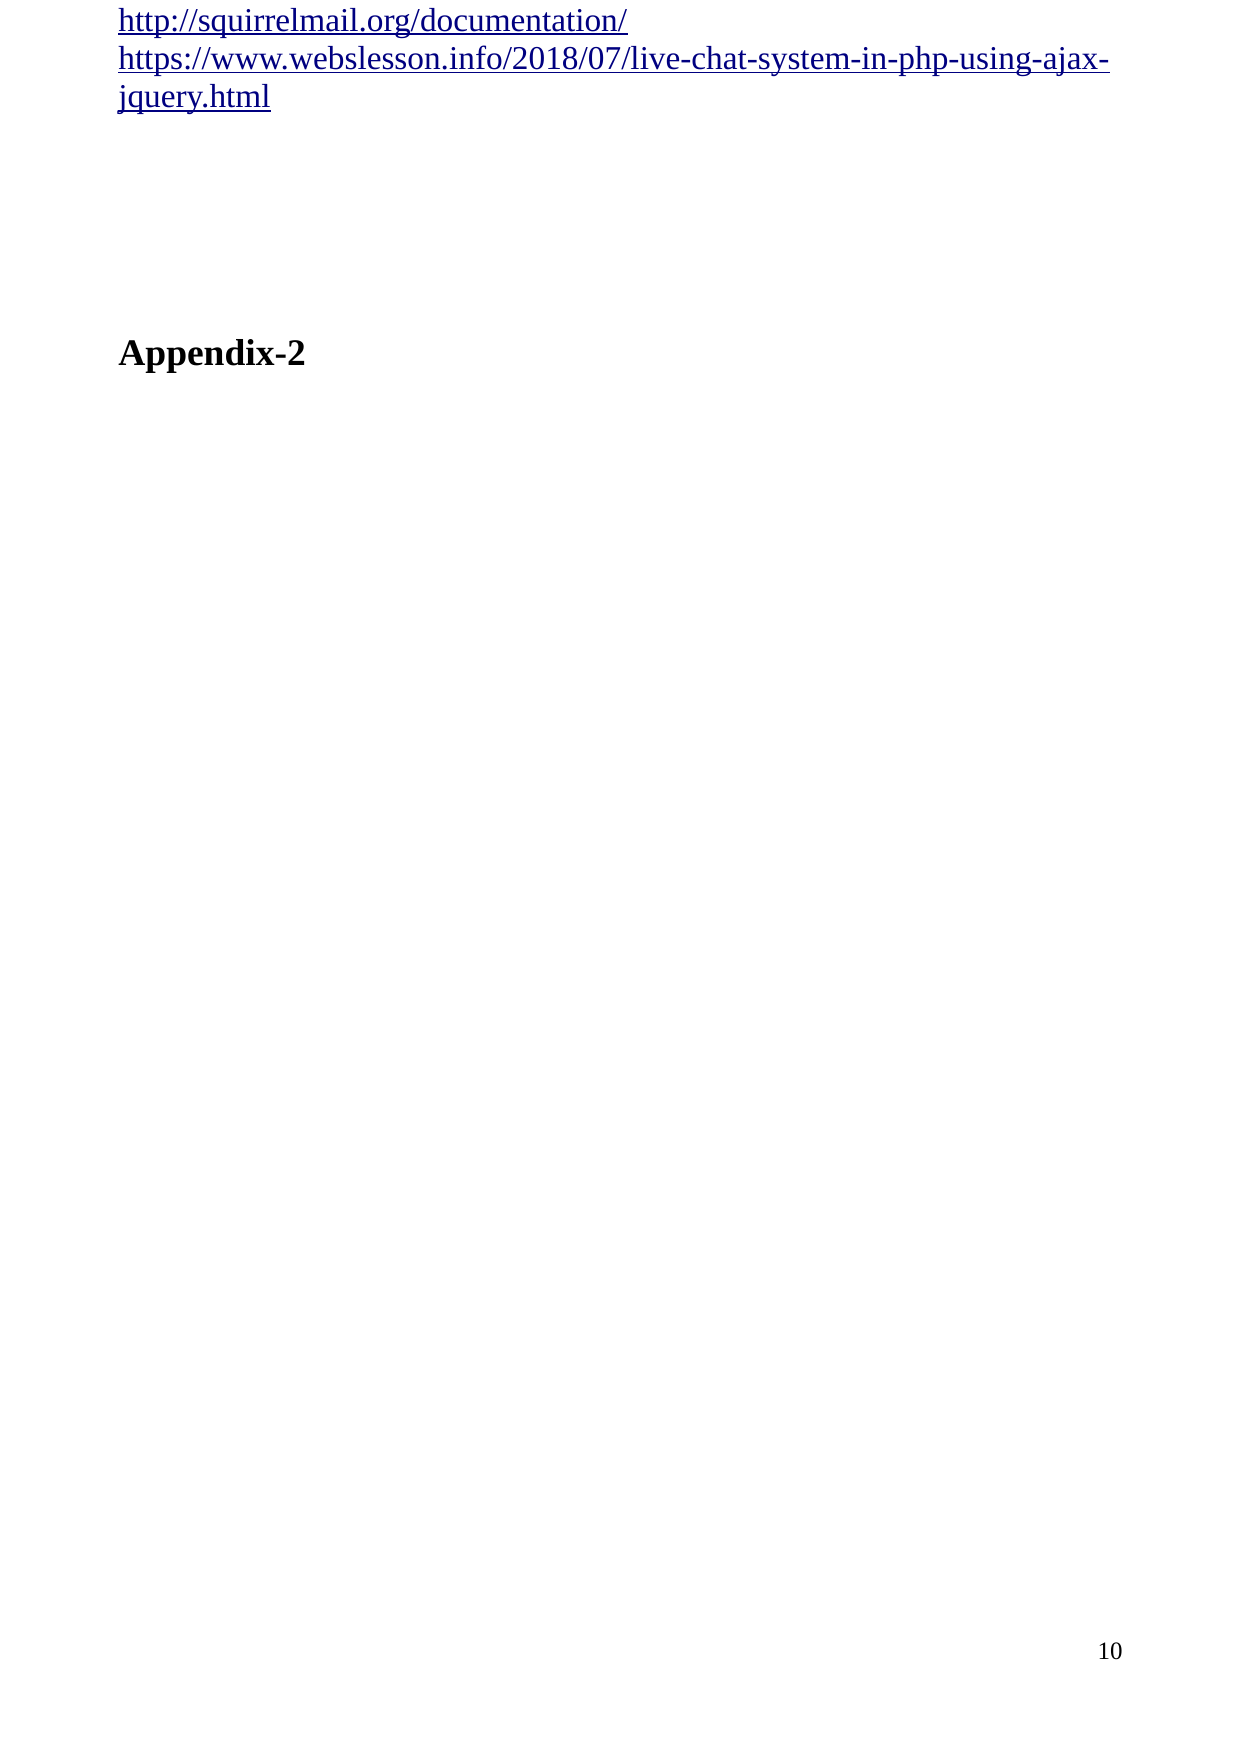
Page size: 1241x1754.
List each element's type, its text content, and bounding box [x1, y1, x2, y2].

text Appendix-2 [118, 331, 1122, 374]
text http://squirrelmail.org/documentation/ [118, 0, 1122, 38]
text https://www.webslesson.info/2018/07/live-chat-system-in-php-using-ajax-jquery.html [118, 38, 1122, 115]
